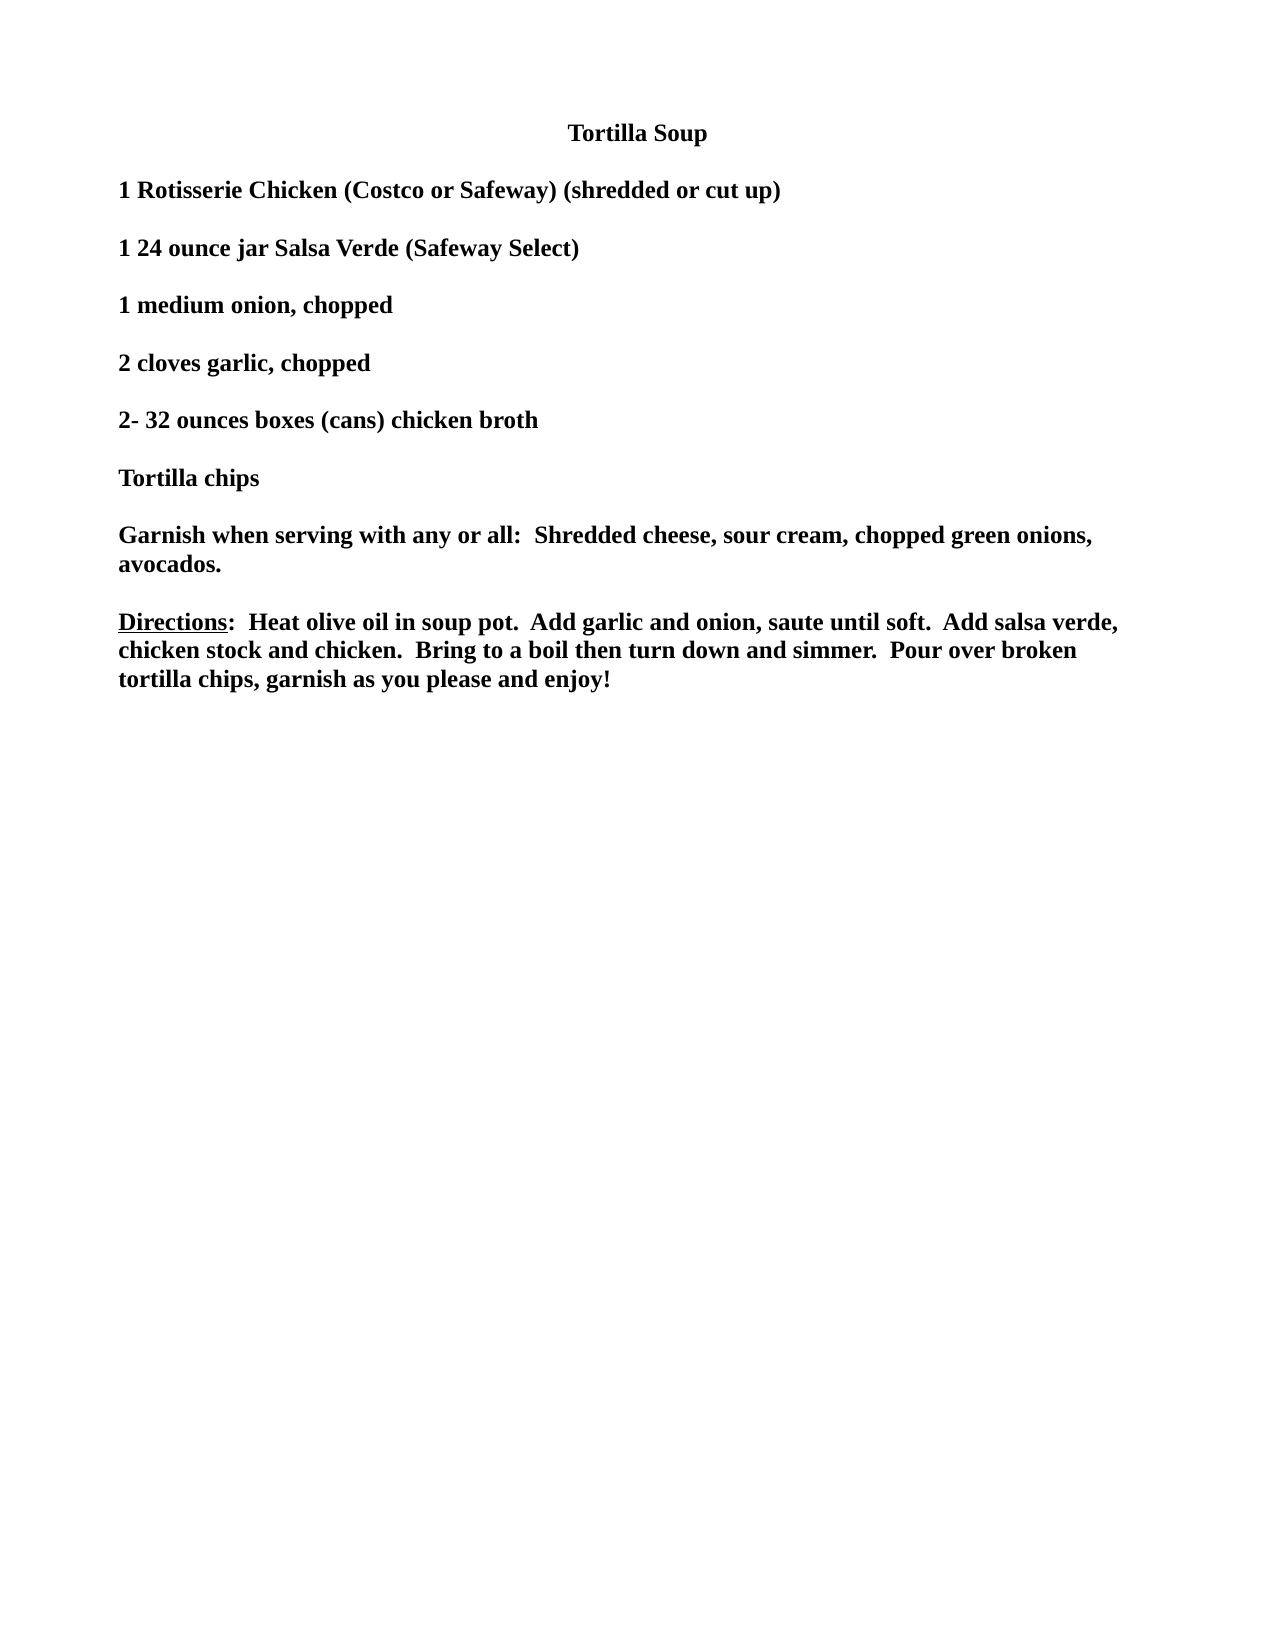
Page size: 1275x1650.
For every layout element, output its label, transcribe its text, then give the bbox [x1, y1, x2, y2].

text 2 cloves garlic, chopped [118, 348, 1157, 377]
text 2- 32 ounces boxes (cans) chicken broth [118, 406, 1157, 434]
text 1 24 ounce jar Salsa Verde (Safeway Select) [118, 233, 1157, 262]
text Garnish when serving with any or all: Shredded cheese, sour cream, chopped green onions, avocados. [118, 521, 1157, 578]
text Tortilla chips [118, 463, 1157, 492]
text 1 Rotisserie Chicken (Costco or Safeway) (shredded or cut up) [118, 176, 1157, 204]
text Tortilla Soup [118, 118, 1157, 147]
text Directions: Heat olive oil in soup pot. Add garlic and onion, saute until soft. Add salsa verde, chicken stock and chicken. Bring to a boil then turn down and simmer. Pour over broken tortilla chips, garnish as you please and enjoy! [118, 607, 1157, 693]
text 1 medium onion, chopped [118, 291, 1157, 319]
